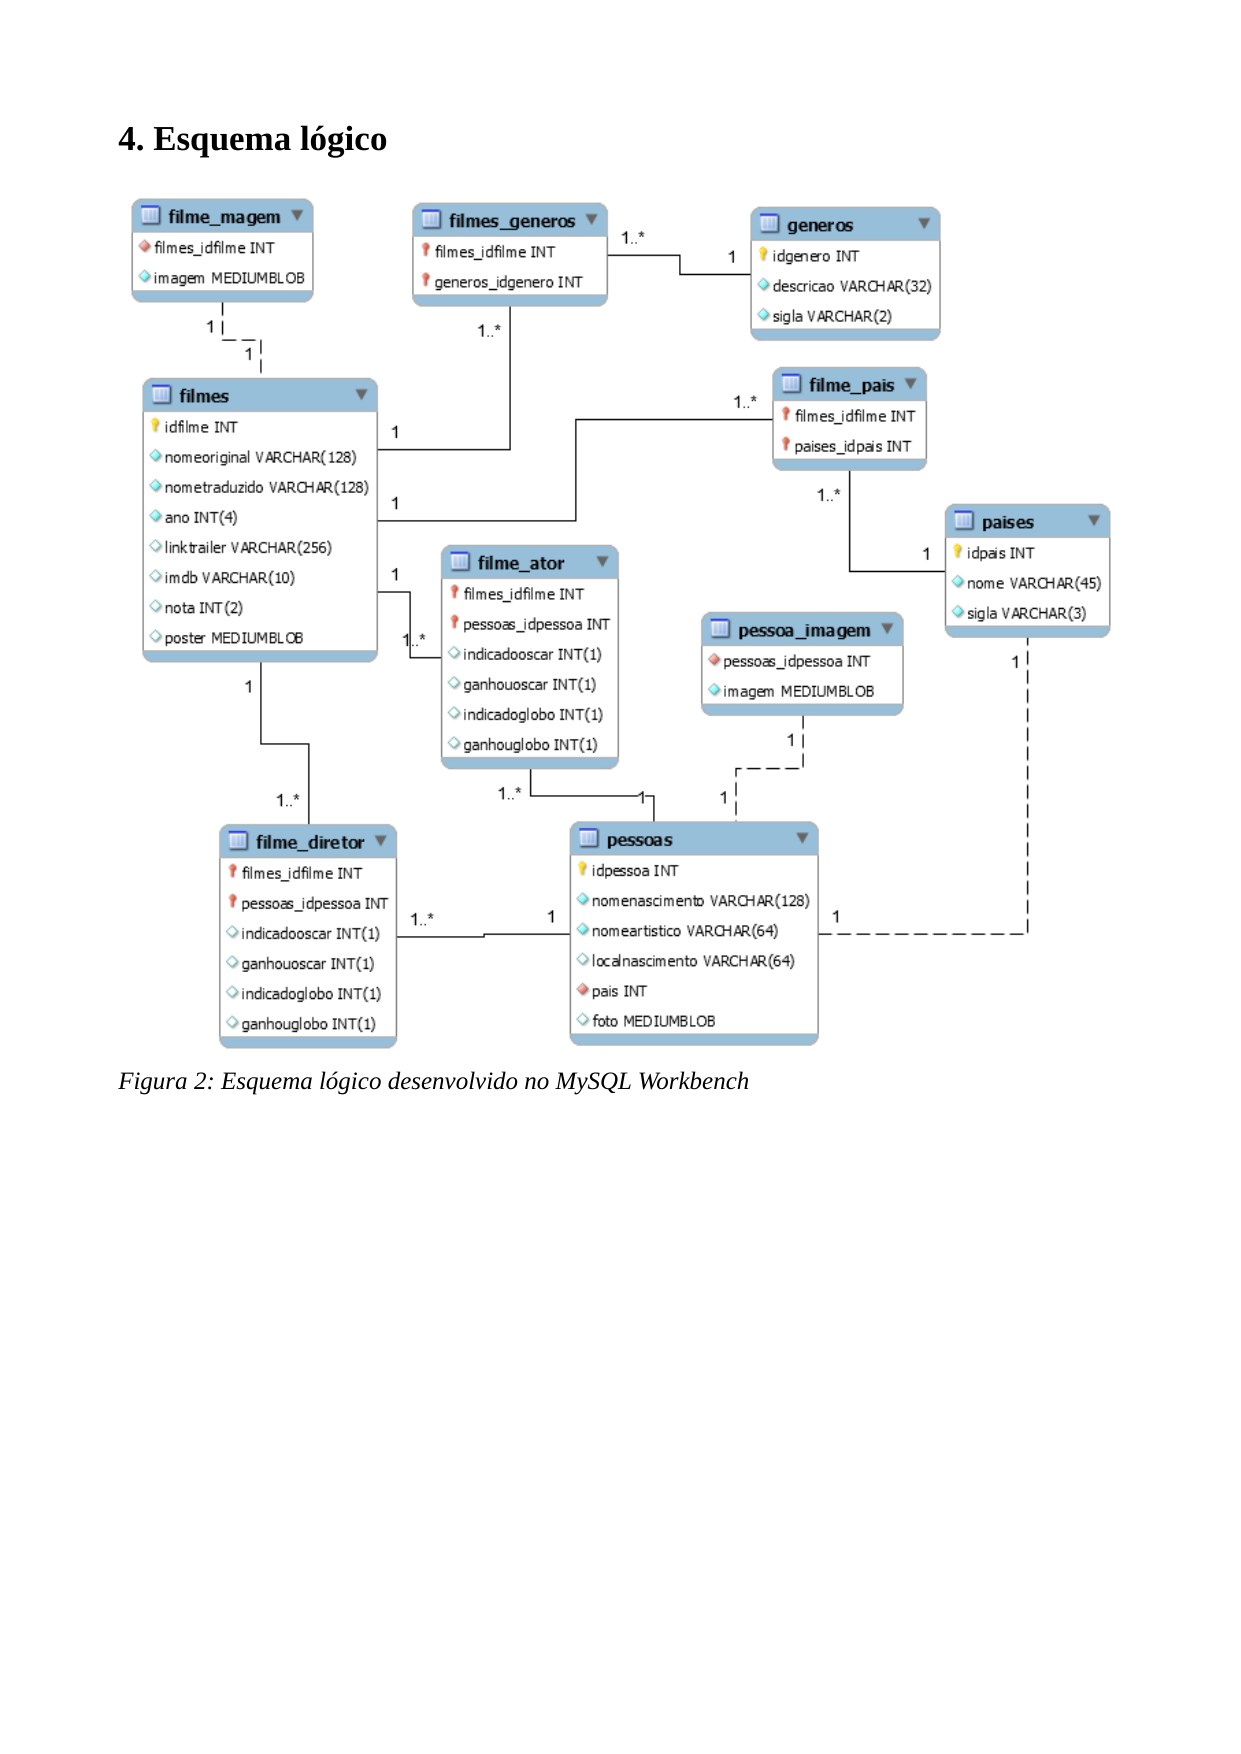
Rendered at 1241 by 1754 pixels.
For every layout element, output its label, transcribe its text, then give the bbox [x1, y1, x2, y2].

text Figura 2: Esquema lógico desenvolvido no MySQL Workbench [118, 1061, 1122, 1095]
subtitle 4. Esquema lógico [118, 118, 1122, 158]
picture [118, 185, 1123, 1061]
